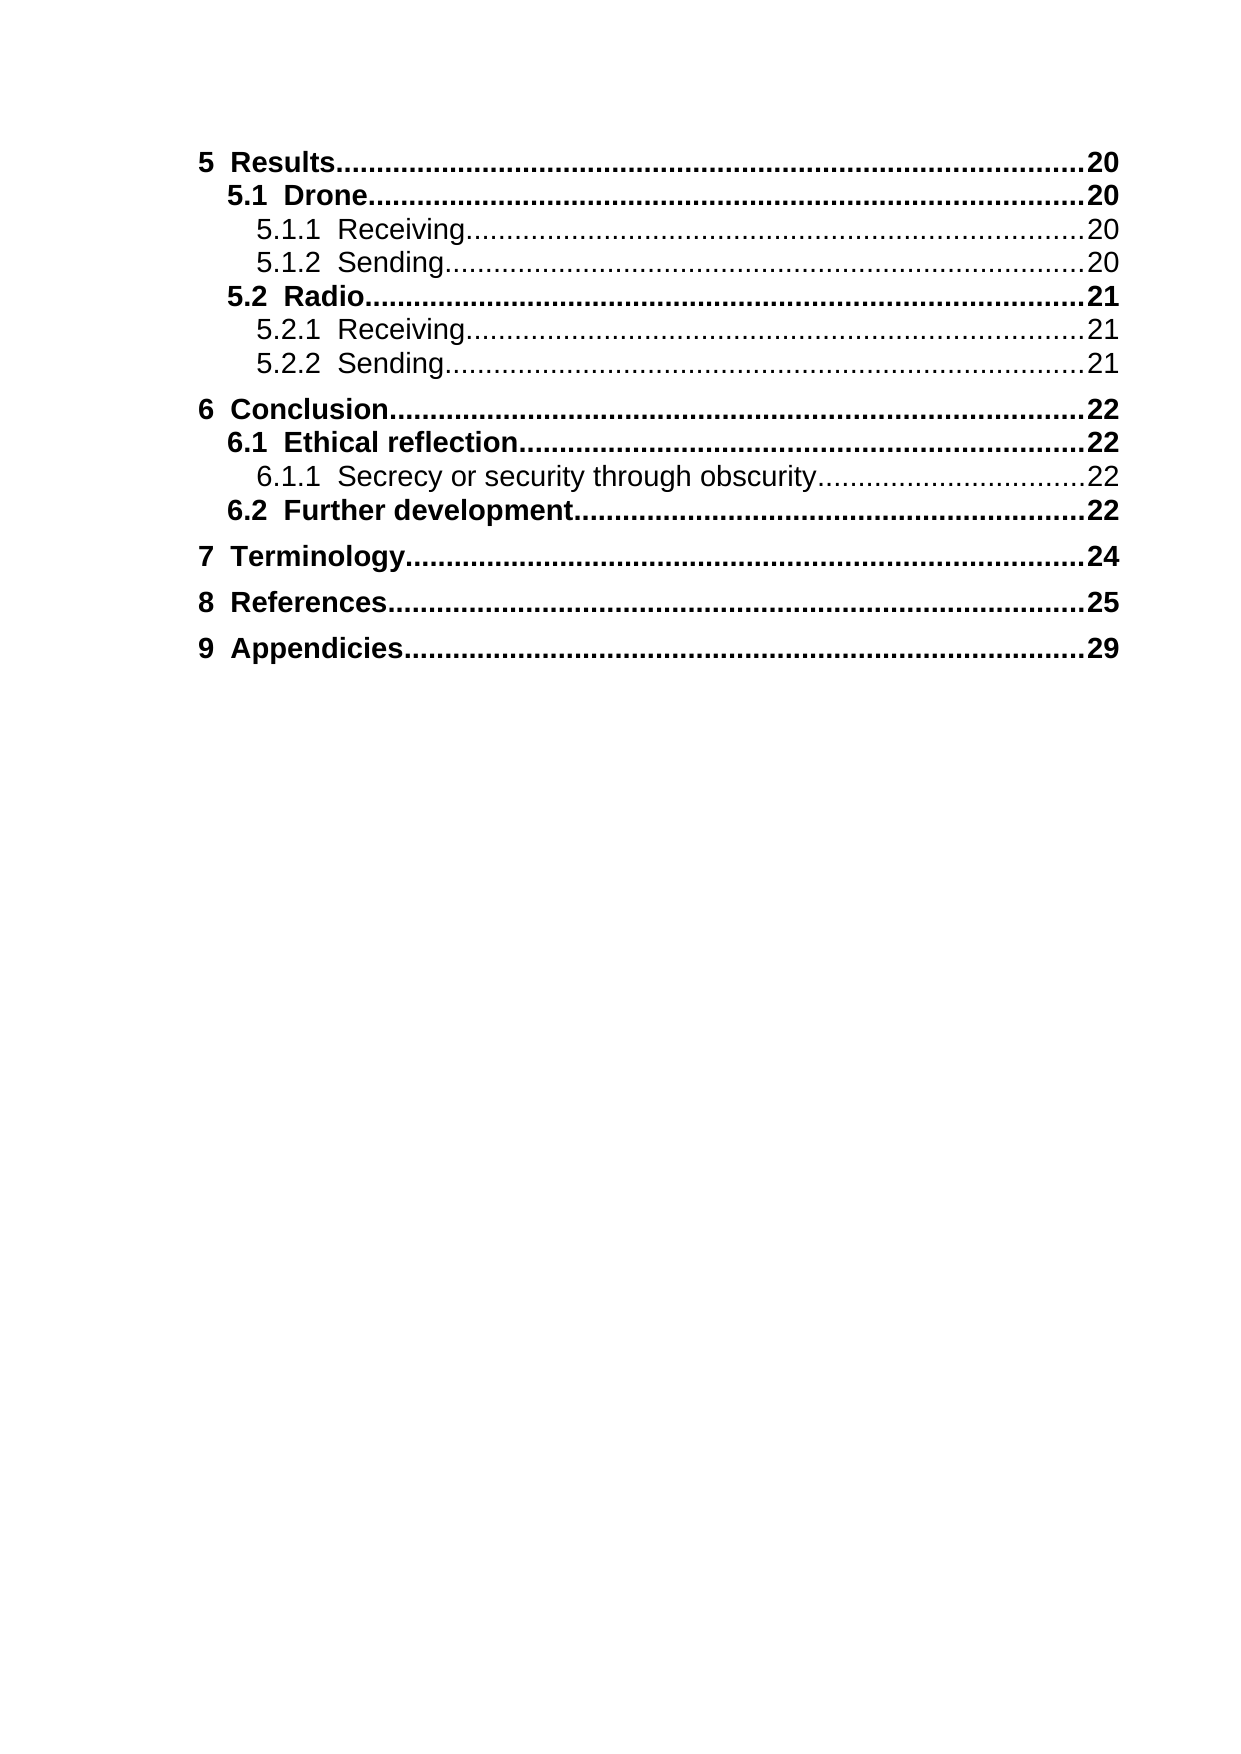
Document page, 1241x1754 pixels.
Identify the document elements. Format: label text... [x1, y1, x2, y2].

text 6.1 Ethical reflection 22 [227, 426, 1119, 459]
text 8 References 25 [198, 585, 1119, 618]
text 9 Appendicies 29 [198, 631, 1119, 664]
text 7 Terminology 24 [198, 539, 1119, 572]
text 6.2 Further development 22 [227, 493, 1119, 526]
text 5.2.1 Receiving 21 [256, 312, 1119, 346]
text 5.1.2 Sending 20 [256, 245, 1119, 279]
text 5.1 Drone 20 [227, 178, 1119, 212]
text 5 Results 20 [198, 145, 1119, 178]
text 5.2 Radio 21 [227, 279, 1119, 312]
text 5.1.1 Receiving 20 [256, 212, 1119, 245]
text 6.1.1 Secrecy or security through obscurity 22 [256, 459, 1119, 493]
text 6 Conclusion 22 [198, 392, 1119, 426]
text 5.2.2 Sending 21 [256, 346, 1119, 379]
